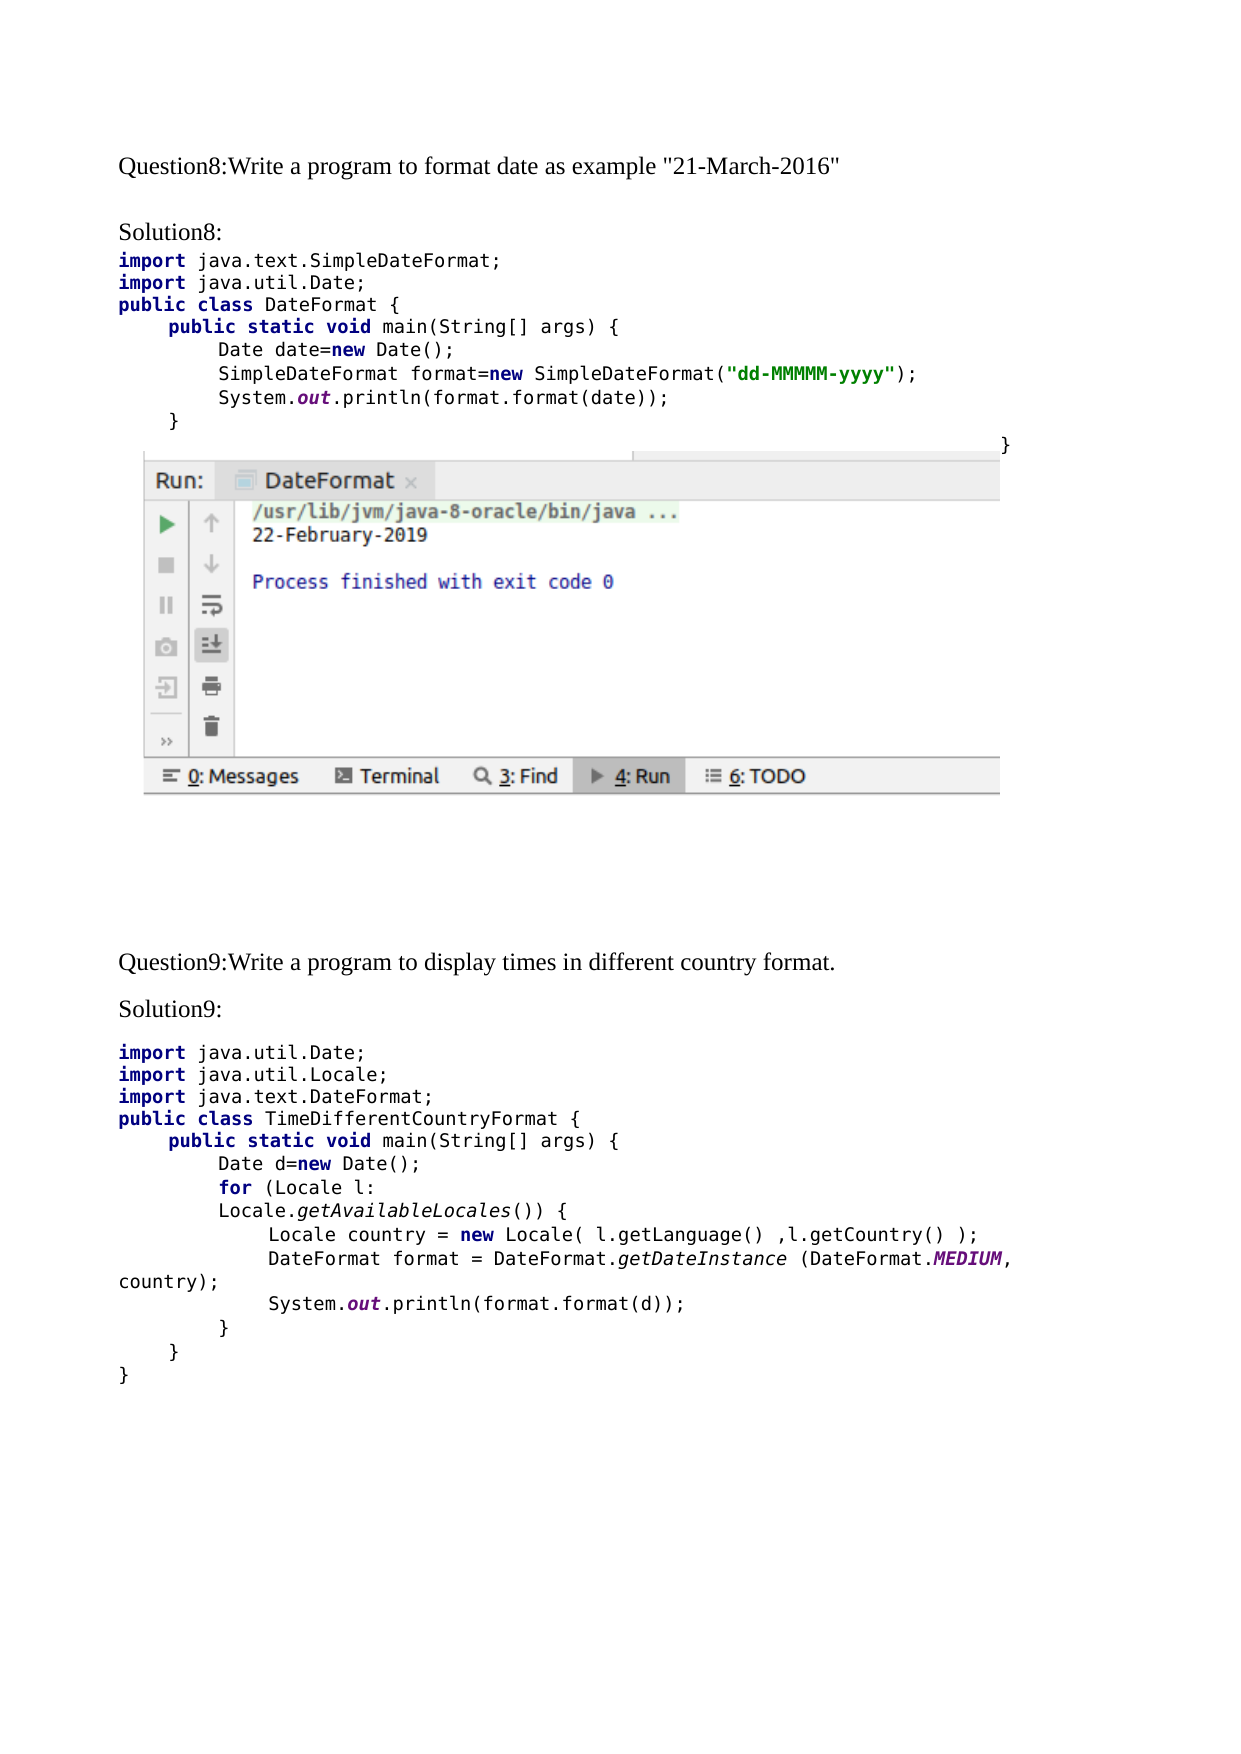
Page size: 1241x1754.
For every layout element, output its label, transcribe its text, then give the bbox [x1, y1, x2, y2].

text SimpleDateFormat format=new SimpleDateFormat("dd-MMMMM-yyyy"); [118, 363, 1122, 387]
text } [118, 1317, 1122, 1341]
text import java.util.Date; [118, 1042, 1122, 1064]
text import java.text.DateFormat; [118, 1086, 1122, 1108]
text System.out.println(format.format(d)); [118, 1293, 1122, 1317]
text Solution8: [118, 217, 1122, 246]
text Question9:Write a program to display times in different country format. [118, 947, 1122, 976]
text import java.util.Date; [118, 272, 1122, 294]
text Date d=new Date(); [118, 1153, 1122, 1177]
text System.out.println(format.format(date)); [118, 387, 1122, 410]
text public static void main(String[] args) { [118, 316, 1122, 339]
text Locale country = new Locale( l.getLanguage() ,l.getCountry() ); [118, 1224, 1122, 1248]
picture [143, 451, 1000, 796]
text for (Locale l: [118, 1177, 1122, 1201]
text Solution9: [118, 994, 1122, 1023]
text public class TimeDifferentCountryFormat { [118, 1108, 1122, 1129]
text } [118, 434, 1122, 456]
text public class DateFormat { [118, 294, 1122, 316]
text Date date=new Date(); [118, 339, 1122, 363]
text public static void main(String[] args) { [118, 1129, 1122, 1153]
text import java.text.SimpleDateFormat; [118, 250, 1122, 272]
text Locale.getAvailableLocales()) { [118, 1201, 1122, 1224]
text import java.util.Locale; [118, 1064, 1122, 1086]
text } [118, 1341, 1122, 1364]
text Question8:Write a program to format date as example "21-March-2016" [118, 151, 1122, 180]
text } [118, 410, 1122, 434]
text DateFormat format = DateFormat.getDateInstance (DateFormat.MEDIUM, country); [118, 1248, 1122, 1293]
text } [118, 1364, 1122, 1386]
